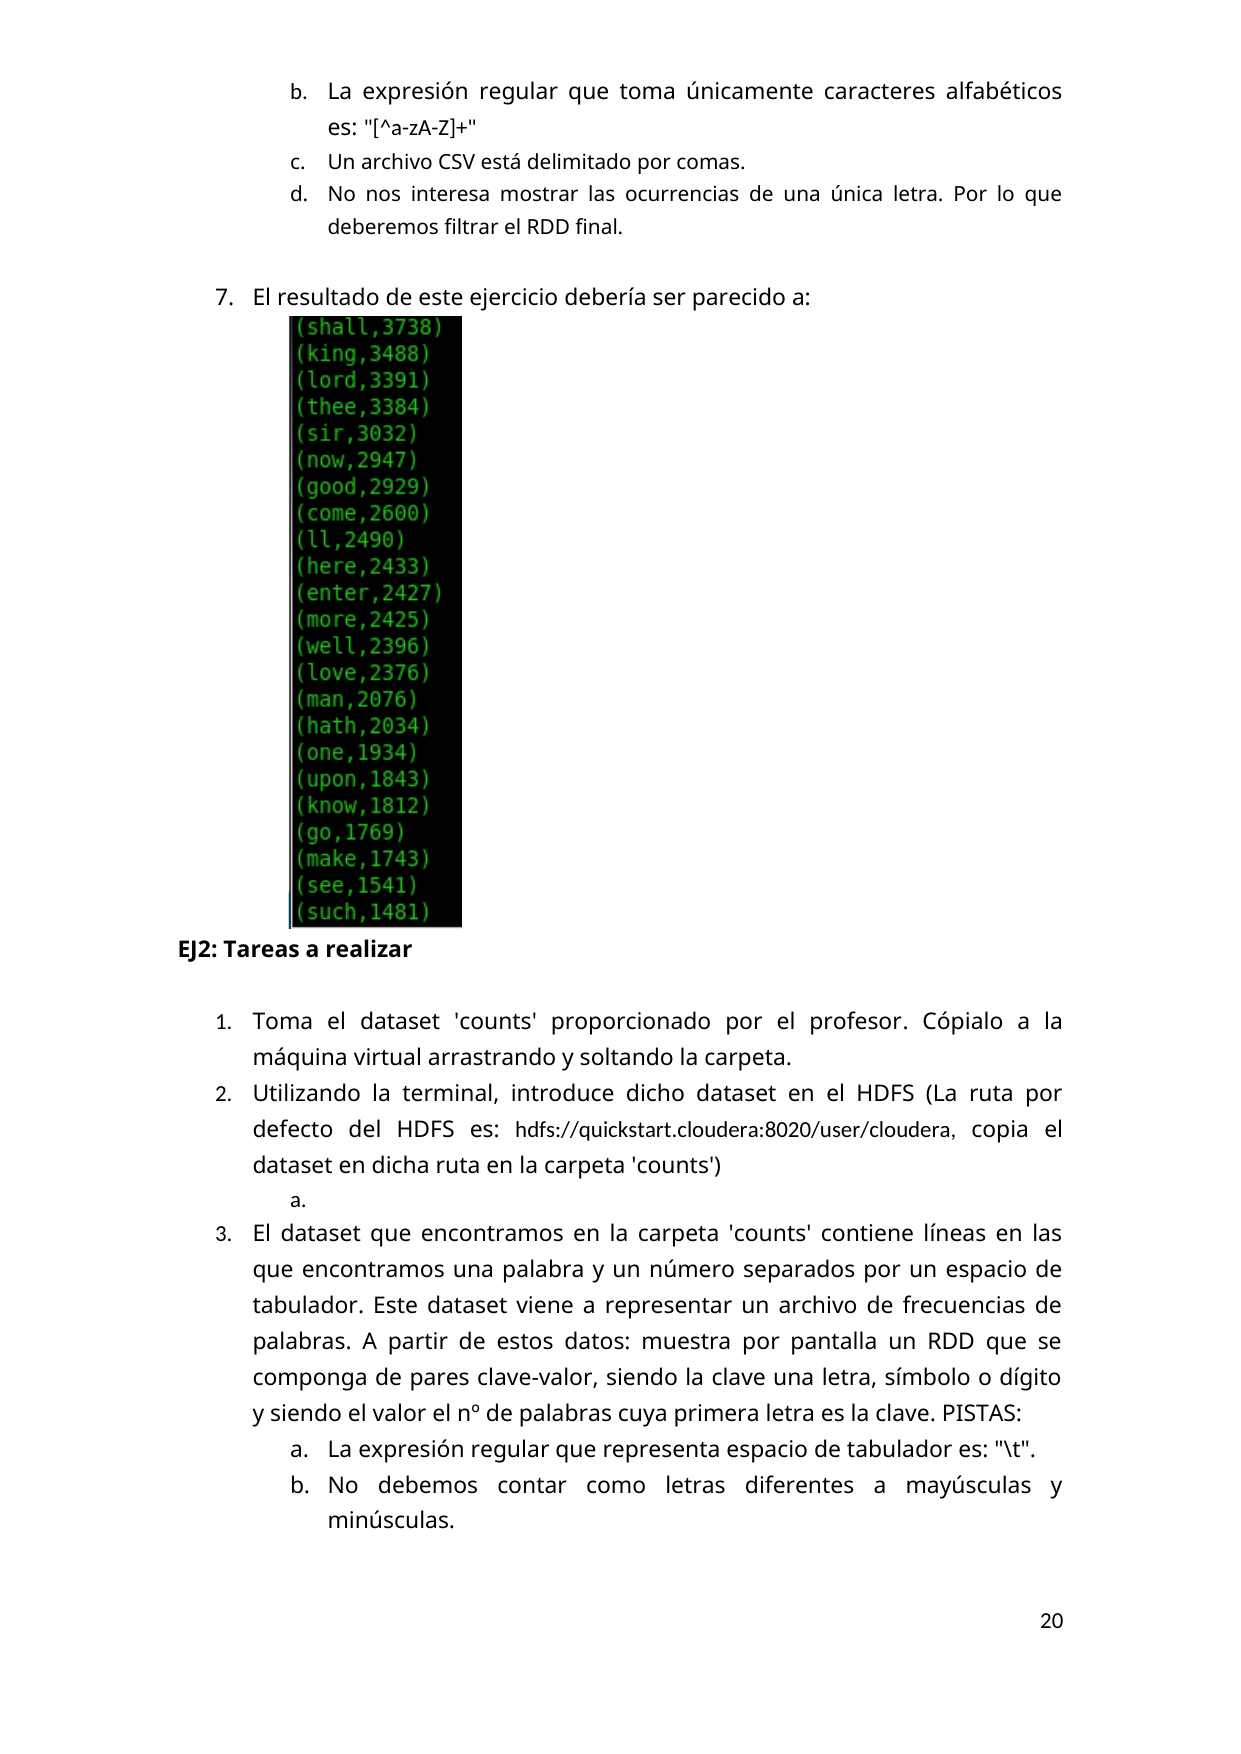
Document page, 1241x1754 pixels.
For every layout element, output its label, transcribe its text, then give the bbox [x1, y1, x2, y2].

list El resultado de este ejercicio debería ser parecido a: [215, 281, 1063, 312]
list Toma el dataset 'counts' proporcionado por el profesor. Cópialo a la máquina virtual arrastrando y soltando la carpeta. [215, 1005, 1063, 1072]
list Utilizando la terminal, introduce dicho dataset en el HDFS (La ruta por defecto del HDFS es: hdfs://quickstart.cloudera:8020/user/cloudera, copia el dataset en dicha ruta en la carpeta 'counts') [215, 1077, 1063, 1180]
list No nos interesa mostrar las ocurrencias de una única letra. Por lo que deberemos filtrar el RDD final. [290, 179, 1063, 241]
list Un archivo CSV está delimitado por comas. [290, 147, 1063, 175]
list El dataset que encontramos en la carpeta 'counts' contiene líneas en las que encontramos una palabra y un número separados por un espacio de tabulador. Este dataset viene a representar un archivo de frecuencias de palabras. A partir de estos datos: muestra por pantalla un RDD que se componga de pares clave-valor, siendo la clave una letra, símbolo o dígito y siendo el valor el nº de palabras cuya primera letra es la clave. PISTAS: [215, 1217, 1063, 1428]
text EJ2: Tareas a realizar [177, 933, 1063, 964]
list La expresión regular que representa espacio de tabulador es: "\t". [290, 1433, 1063, 1464]
list La expresión regular que toma únicamente caracteres alfabéticos es: "[^a-zA-Z]+" [290, 75, 1063, 142]
list No debemos contar como letras diferentes a mayúsculas y minúsculas. [290, 1468, 1063, 1536]
